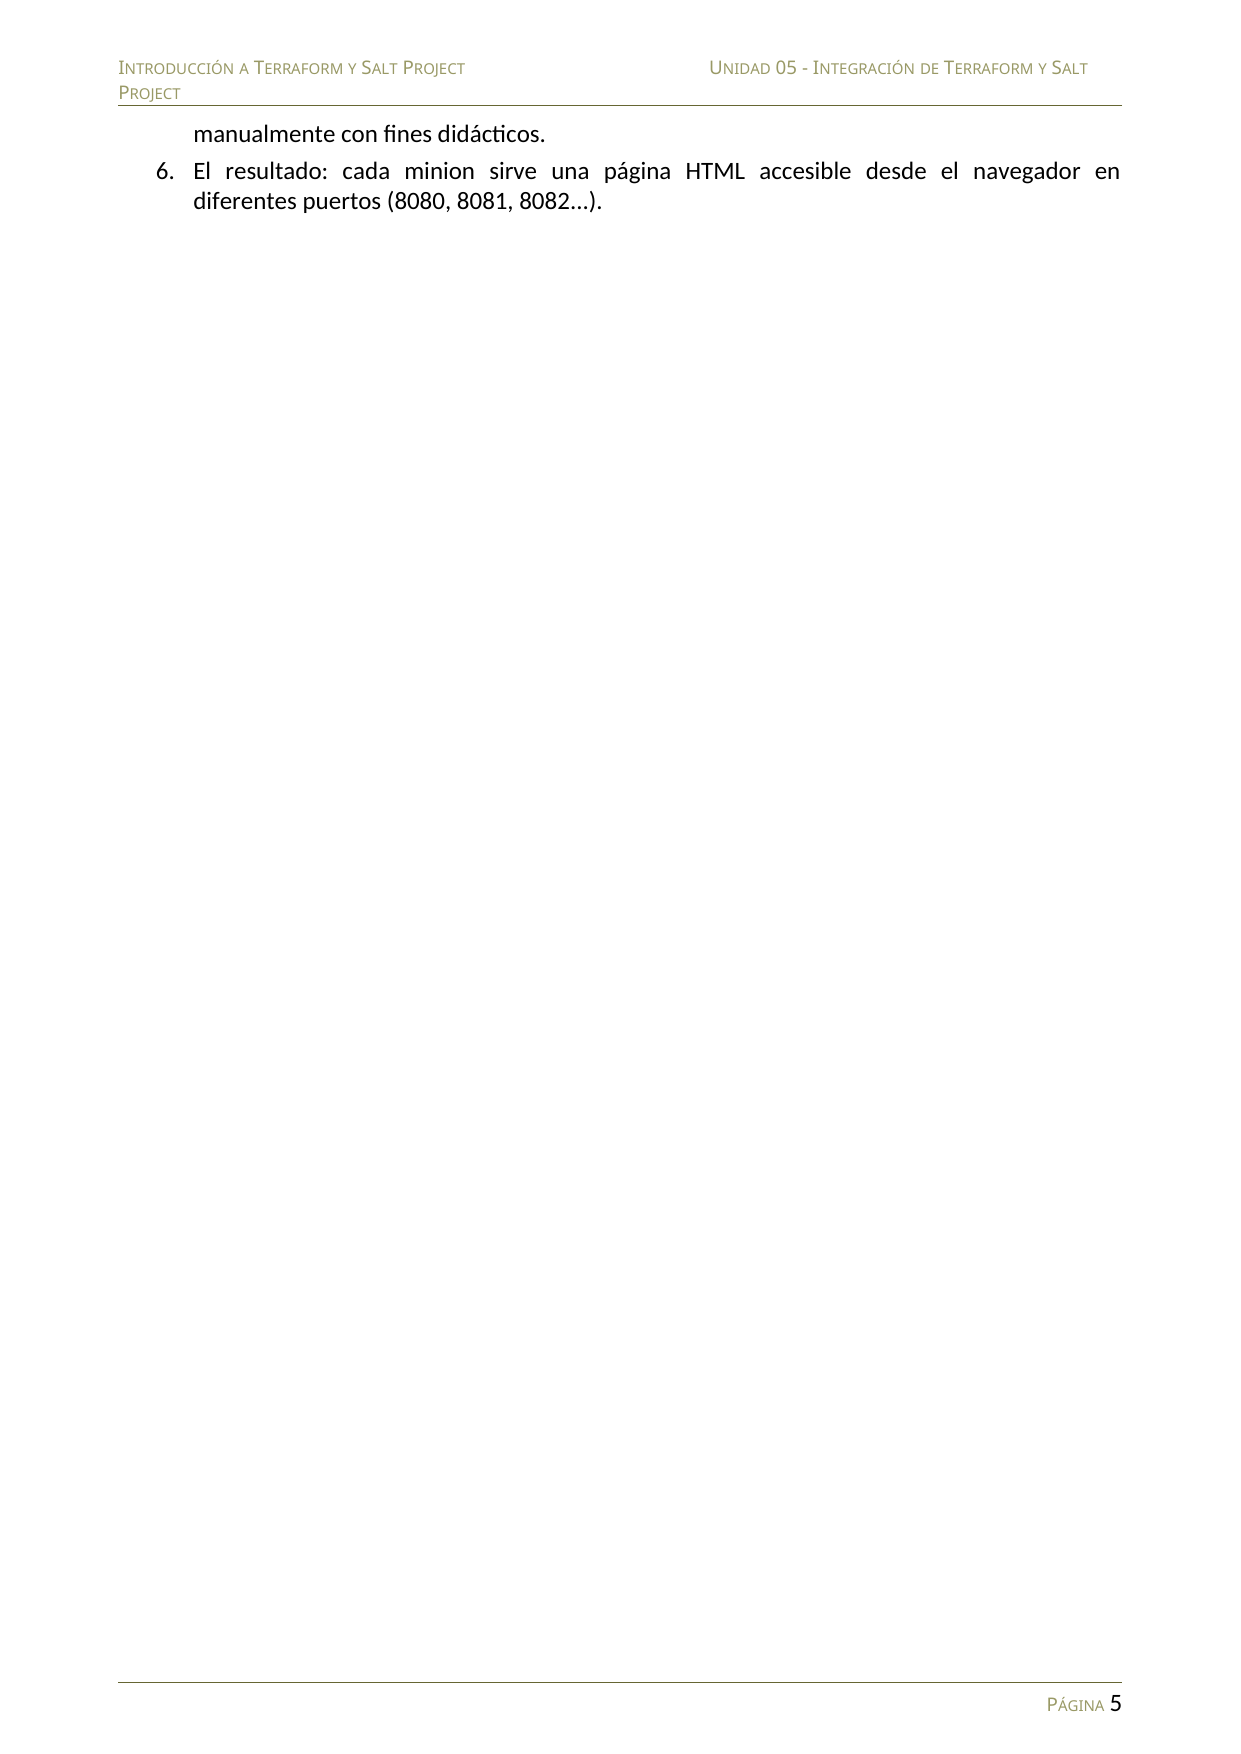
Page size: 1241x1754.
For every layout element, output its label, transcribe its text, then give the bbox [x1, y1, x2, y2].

list manualmente con fines didácticos. [156, 118, 1122, 148]
list El resultado: cada minion sirve una página HTML accesible desde el navegador en diferentes puertos (8080, 8081, 8082...). [156, 155, 1122, 216]
